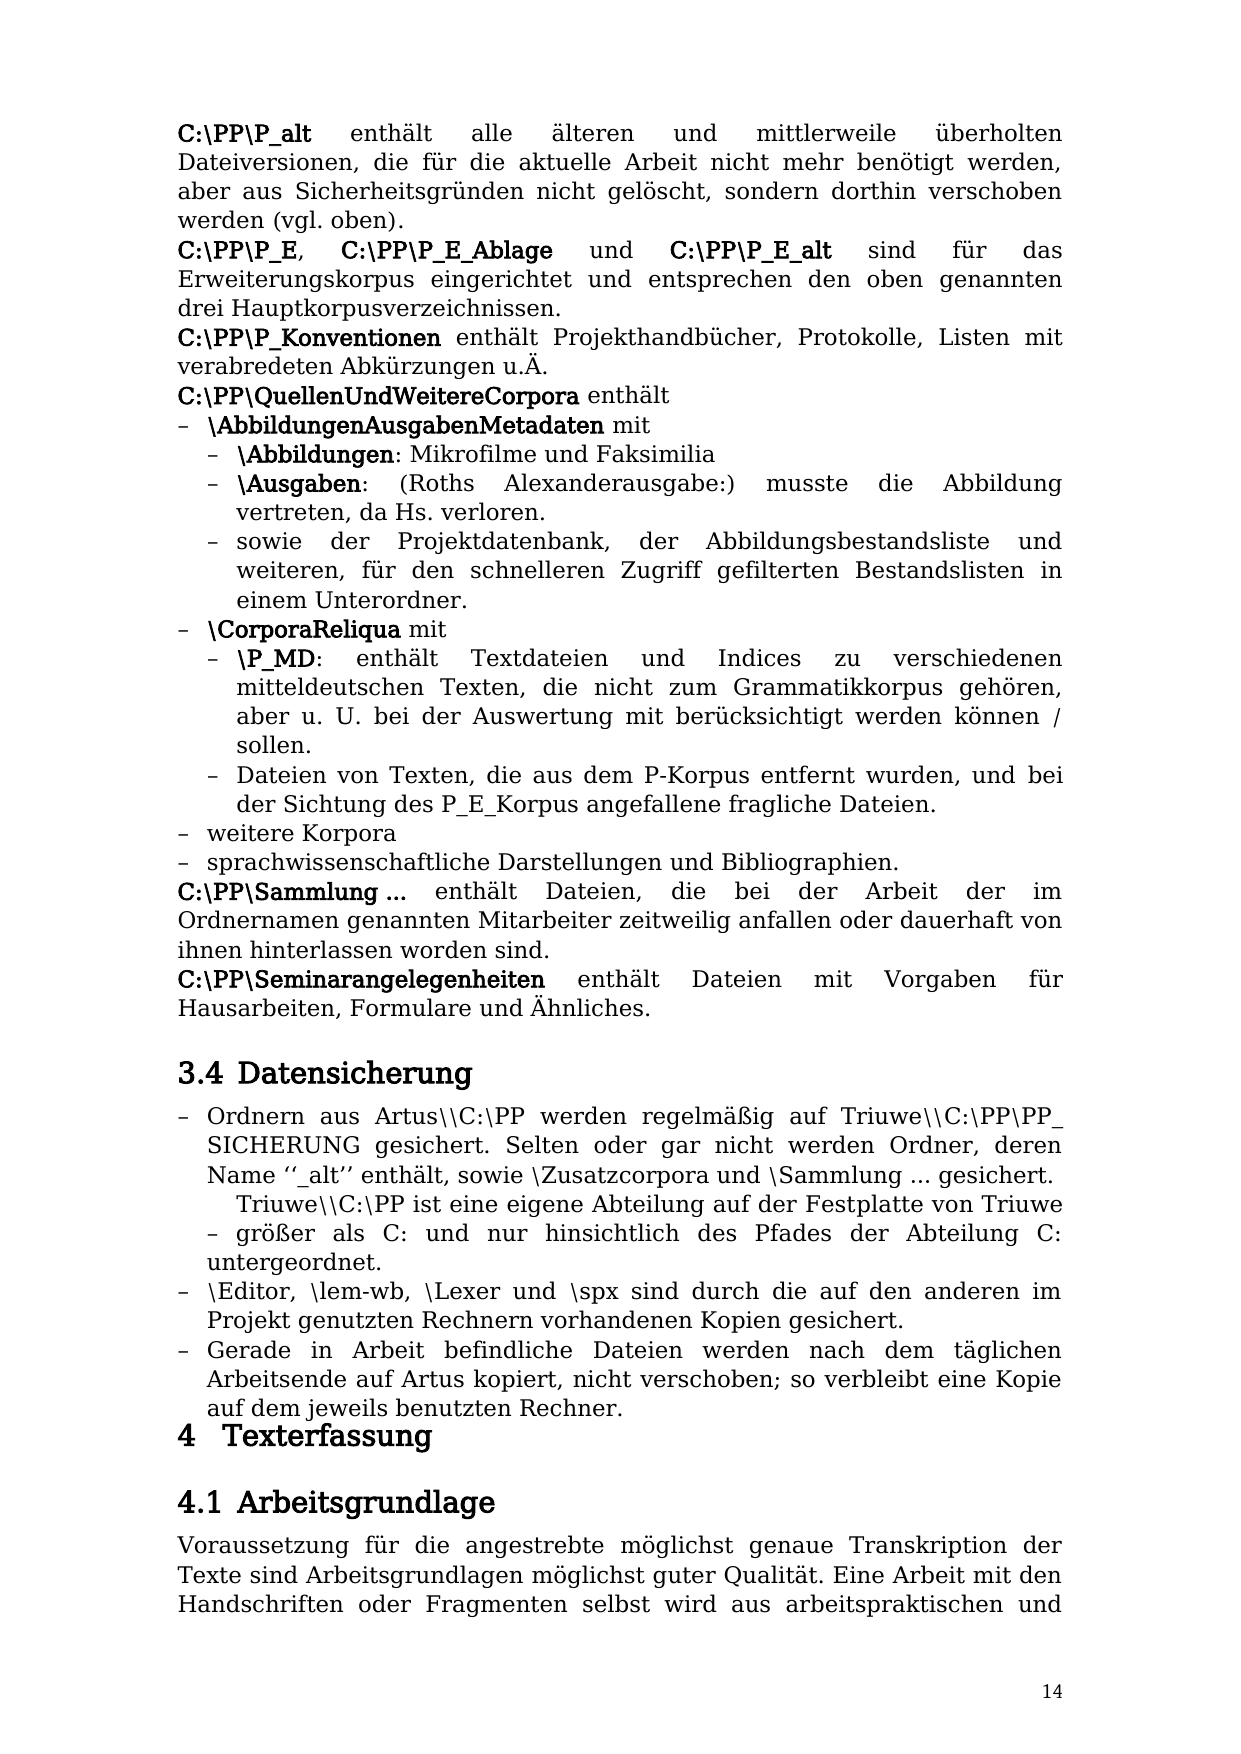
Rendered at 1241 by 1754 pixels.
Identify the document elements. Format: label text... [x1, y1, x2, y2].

text – \Editor, \lem-wb, \Lexer und \spx sind durch die auf den anderen im Projekt genutzten Rechnern vorhandenen Kopien gesichert. [177, 1276, 1063, 1335]
text – weitere Korpora [177, 818, 1063, 847]
text – sprachwissenschaftliche Dar­stel­lungen und Bibliographien. [177, 847, 1063, 876]
subtitle Texterfassung [177, 1422, 1063, 1451]
text – \P_MD: enthält Textdateien und Indices zu verschiedenen mitteldeutschen Texten, die nicht zum Grammatikkorpus gehören, aber u. U. bei der Auswertung mit berücksichtigt werden können / sollen. [207, 643, 1063, 760]
subtitle Datensicherung [177, 1060, 1063, 1089]
text Voraussetzung für die angestrebte möglichst genaue Transkription der Texte sind Arbeitsgrundlagen möglichst guter Qualität. Eine Arbeit mit den Handschriften oder Fragmenten selbst wird aus arbeitspraktischen und [177, 1531, 1063, 1618]
text – \Abbildungen: Mikrofilme und Faksimilia [207, 439, 1063, 468]
text – \Ausgaben: (Roths Alexanderausgabe:) musste die Abbildung vertreten, da Hs. verloren. [207, 468, 1063, 526]
text C:\PP\P_Konventionen enthält Projekthandbücher, Protokolle, Listen mit verabredeten Abkürzungen u.Ä. [177, 322, 1063, 381]
text C:\PP\P_alt enthält alle älteren und mittlerweile überholten Dateiversionen, die für die aktuelle Arbeit nicht mehr benötigt werden, aber aus Sicherheitsgründen nicht gelöscht, sondern dorthin verschoben werden (vgl. oben). [177, 118, 1063, 235]
text C:\PP\QuellenUndWeitereCorpora enthält [177, 381, 1063, 410]
text – \AbbildungenAusgabenMetadaten mit [177, 410, 1063, 439]
text – sowie der Projektdatenbank, der Abbildungsbestandsliste und weiteren, für den schnelleren Zugriff gefilterten Bestandslisten in einem Unterordner. [207, 526, 1063, 614]
text C:\PP\Seminarangelegenheiten enthält Dateien mit Vorgaben für Hausarbeiten, Formulare und Ähnliches. [177, 964, 1063, 1022]
subtitle Arbeitsgrundlage [177, 1489, 1063, 1518]
text – Dateien von Texten, die aus dem P-Korpus entfernt wurden, und bei der Sichtung des P_E_Korpus angefallene fragliche Dateien. [207, 760, 1063, 818]
text C:\PP\Sammlung … enthält Dateien, die bei der Arbeit der im Ordnernamen genannten Mitarbeiter zeitweilig anfallen oder dauerhaft von ihnen hinterlassen worden sind. [177, 876, 1063, 964]
text – Gerade in Arbeit befindliche Dateien werden nach dem täglichen Arbeitsende auf Artus kopiert, nicht verschoben; so verbleibt eine Kopie auf dem jeweils benutzten Rechner. [177, 1335, 1063, 1422]
text – \CorporaReliqua mit [177, 614, 1063, 643]
text – Ordnern aus Artus\\C:\PP werden regelmäßig auf Triuwe\\​C:\PP\​PP_​SICHE­RUNG gesichert. Selten oder gar nicht werden Ordner, deren Name ‘‘_alt’’ enthält, sowie \Zusatz­cor­pora und \Sammlung … gesichert. [177, 1101, 1063, 1189]
text C:\PP\P_E, C:\PP\P_E_Ablage und C:\PP\P_E_alt sind für das Erweiterungskorpus eingerichtet und entsprechen den oben genannten drei Hauptkorpusverzeichnissen. [177, 235, 1063, 322]
text Triuwe\\C:\PP ist eine eigene Abteilung auf der Fest­platte von Triuwe – größer als C: und nur hinsichtlich des Pfades der Abteilung C: untergeordnet. [207, 1189, 1063, 1276]
